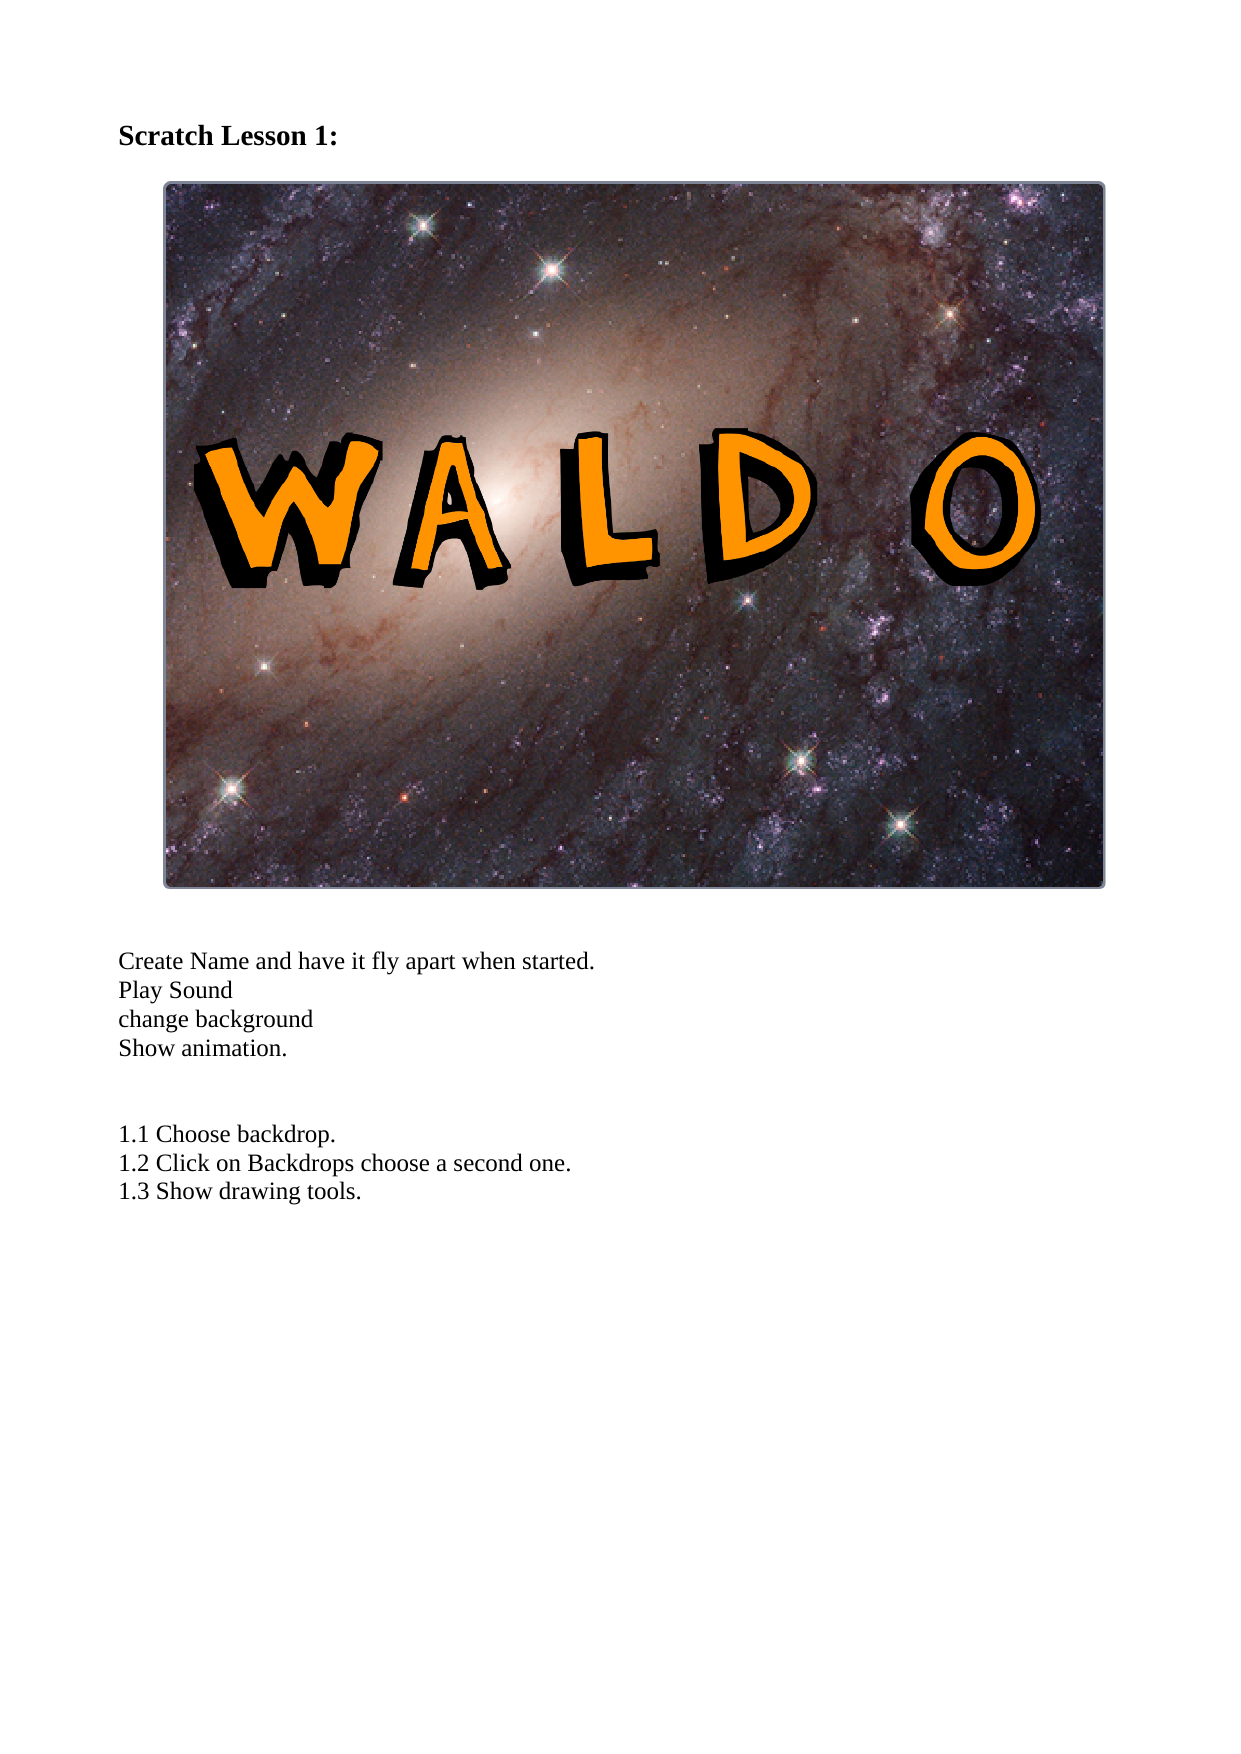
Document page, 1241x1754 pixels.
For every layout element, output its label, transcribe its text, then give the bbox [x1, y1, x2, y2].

text change background [118, 1004, 1122, 1033]
picture [118, 180, 1123, 889]
text 1.2 Click on Backdrops choose a second one. 1.3 Show drawing tools. [118, 1148, 1122, 1205]
text Show animation. [118, 1033, 1122, 1061]
text Scratch Lesson 1: [118, 118, 1122, 152]
text 1.1 Choose backdrop. [118, 1119, 1122, 1148]
text Play Sound [118, 975, 1122, 1004]
text Create Name and have it fly apart when started. [118, 946, 1122, 975]
